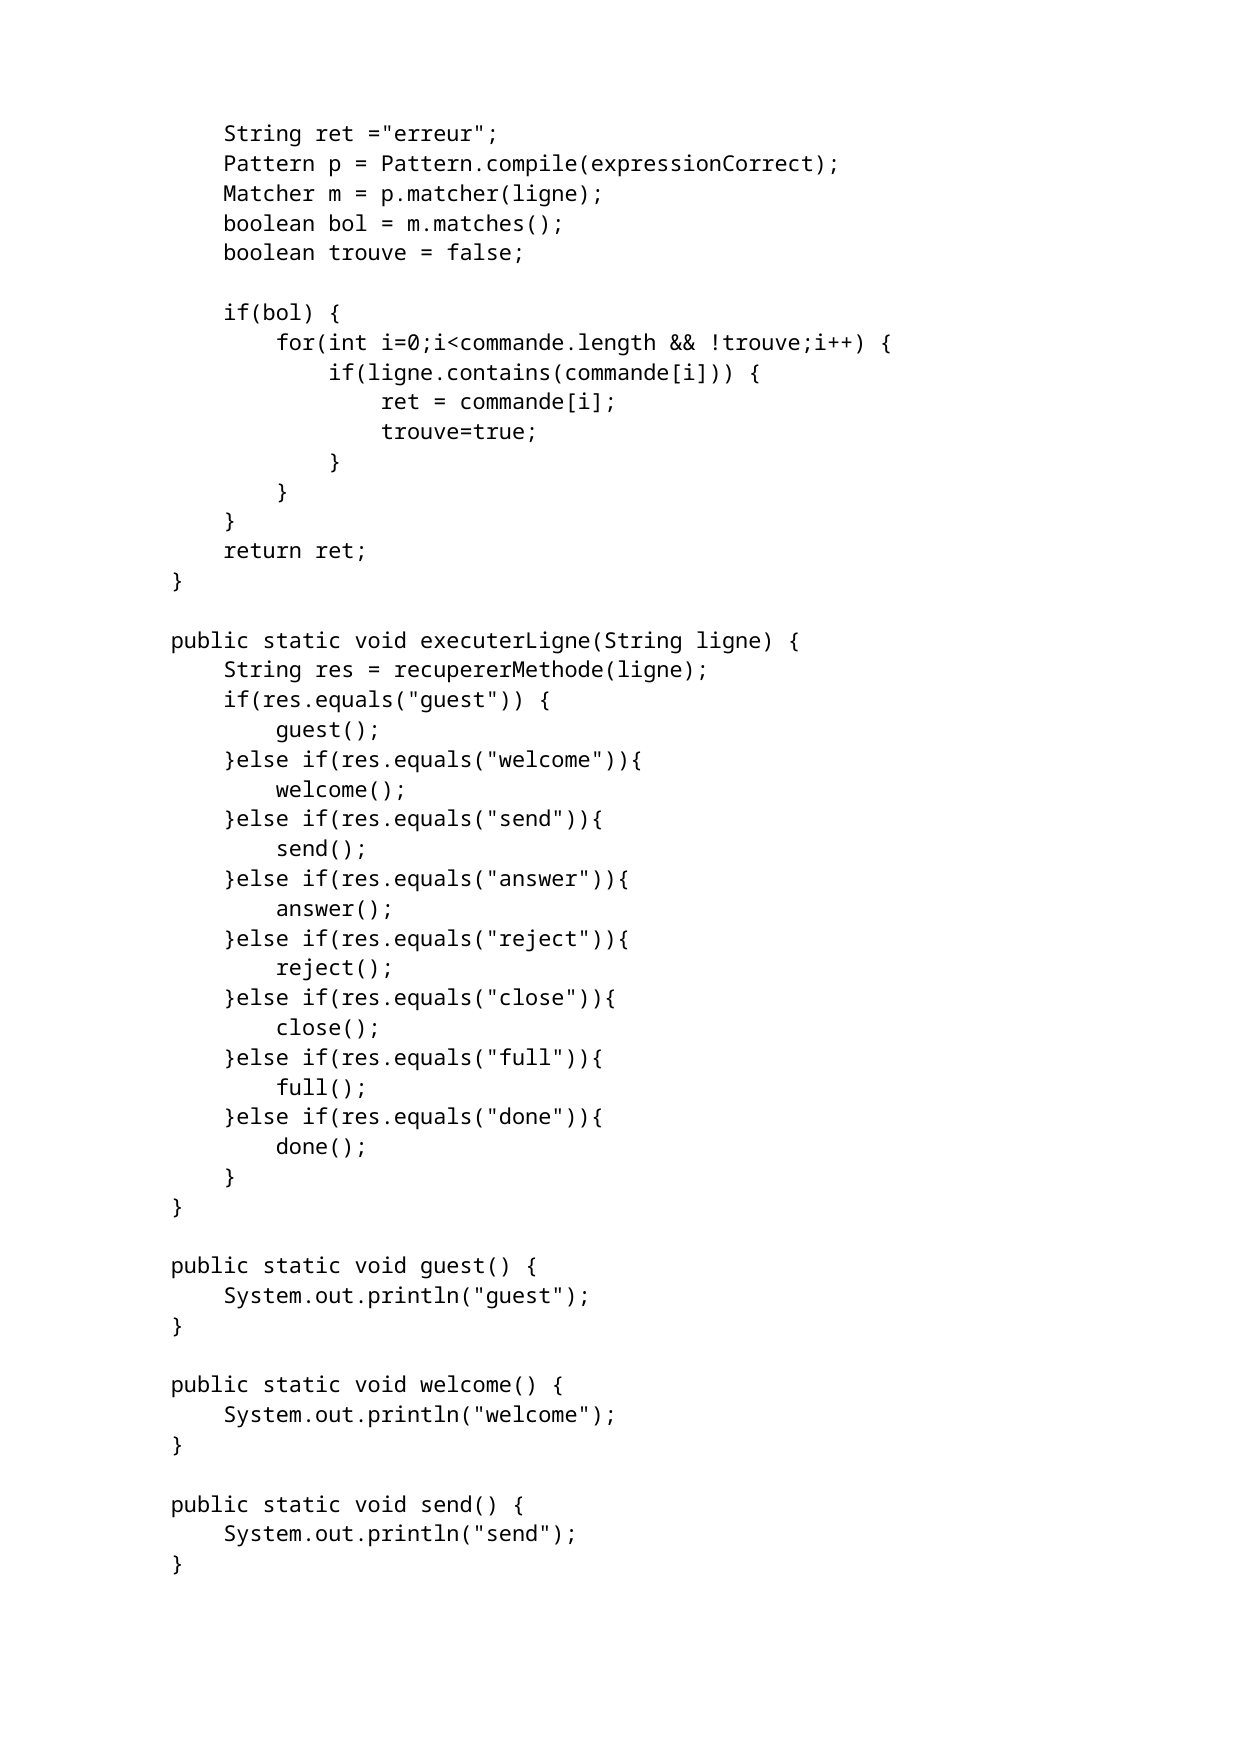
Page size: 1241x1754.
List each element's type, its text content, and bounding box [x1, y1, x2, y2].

text String ret ="erreur"; Pattern p = Pattern.compile(expressionCorrect); Matcher m = p.matcher(ligne); boolean bol = m.matches(); boolean trouve = false; if(bol) { for(int i=0;i<commande.length && !trouve;i++) { if(ligne.contains(commande[i])) { ret = commande[i]; trouve=true; } } } return ret; } public static void executerLigne(String ligne) { String res = recupererMethode(ligne); if(res.equals("guest")) { guest(); }else if(res.equals("welcome")){ welcome(); }else if(res.equals("send")){ send(); }else if(res.equals("answer")){ answer(); }else if(res.equals("reject")){ reject(); }else if(res.equals("close")){ close(); }else if(res.equals("full")){ full(); }else if(res.equals("done")){ done(); } } public static void guest() { System.out.println("guest"); } public static void welcome() { System.out.println("welcome"); } public static void send() { System.out.println("send"); } [118, 118, 1122, 1608]
